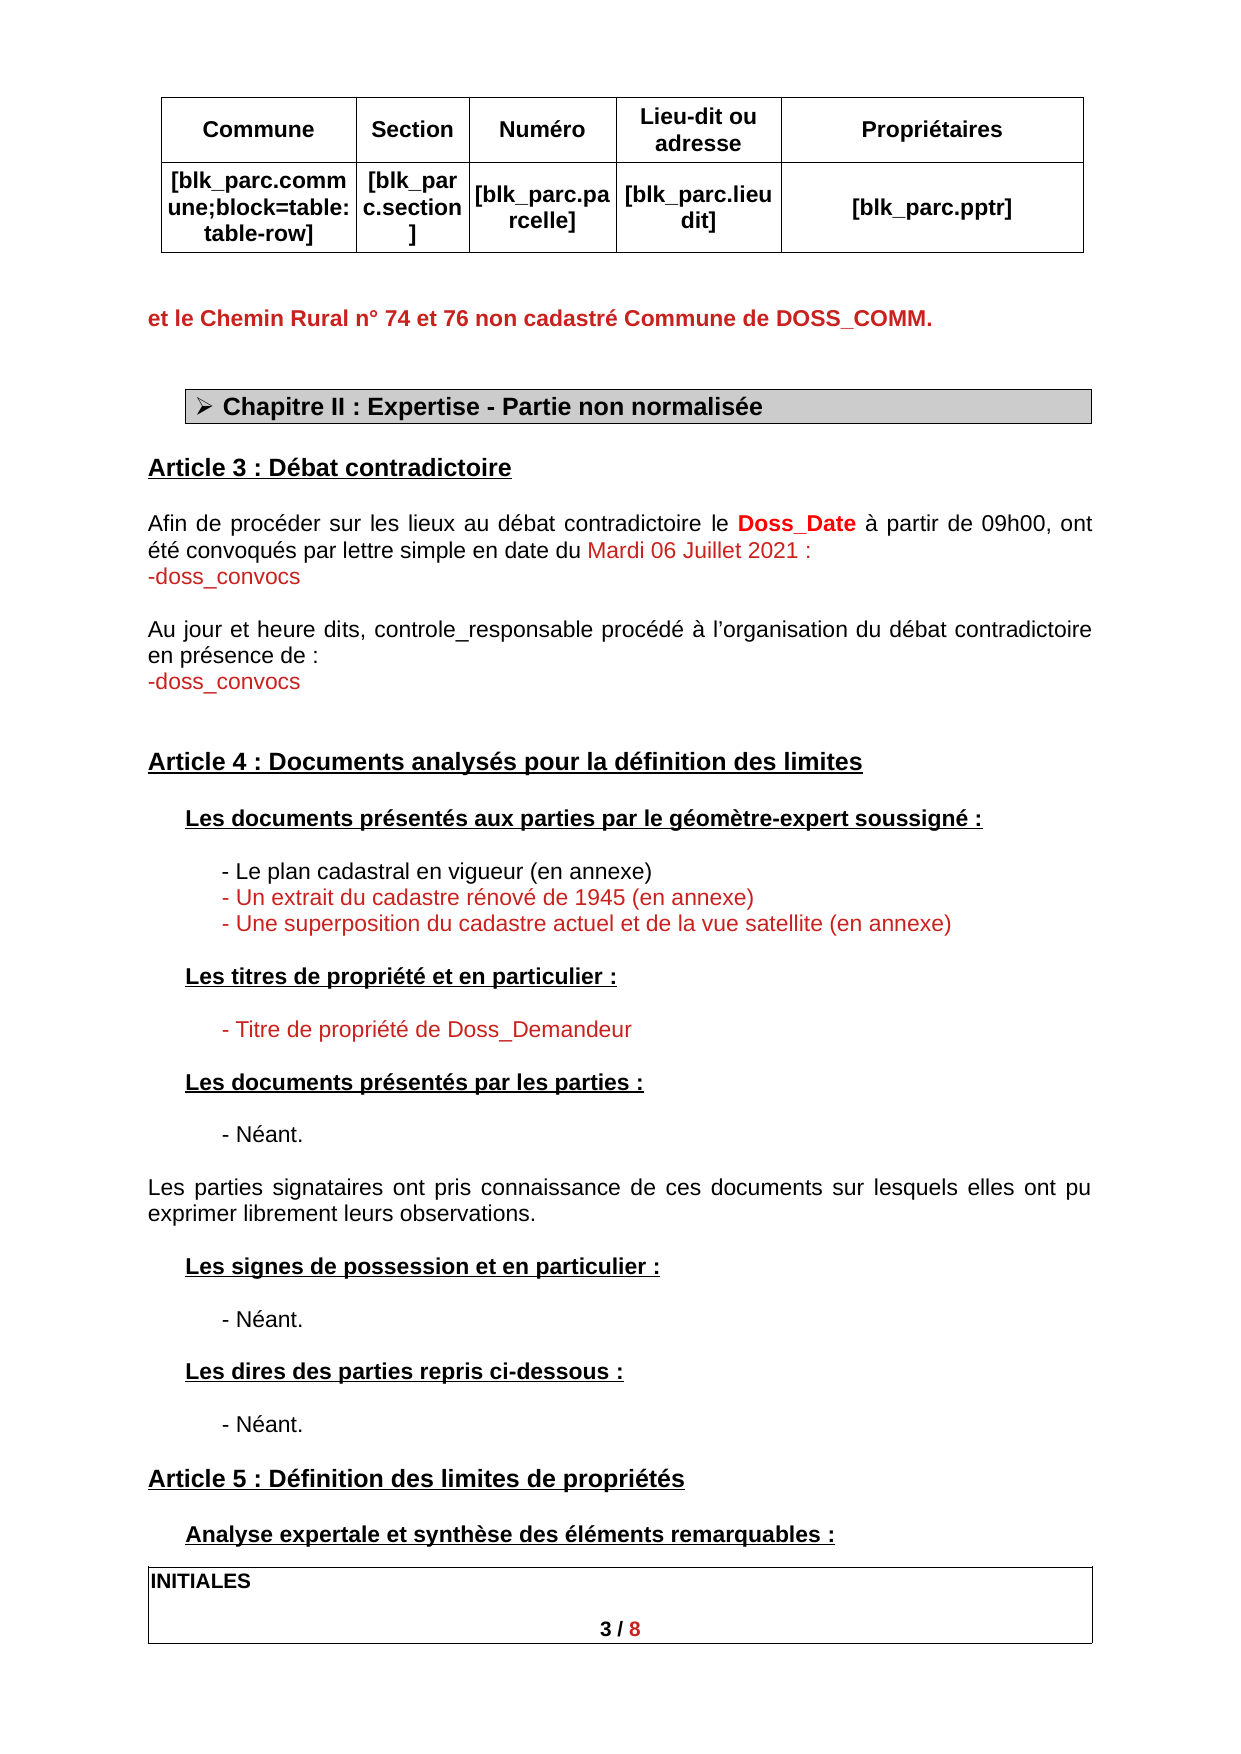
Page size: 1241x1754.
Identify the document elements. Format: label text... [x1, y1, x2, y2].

text -doss_convocs [148, 668, 1092, 695]
text Les signes de possession et en particulier : [148, 1253, 1092, 1279]
table_cell [blk_parc.pptr] [782, 163, 1083, 252]
text Les documents présentés aux parties par le géomètre-expert soussigné : [185, 805, 1092, 831]
text - Titre de propriété de Doss_Demandeur [148, 1016, 1092, 1042]
table_cell [blk_parc.parcelle] [470, 163, 616, 252]
text Article 5 : Définition des limites de propriétés [148, 1464, 1092, 1492]
table_cell [blk_parc.commune;block=table:table-row] [162, 163, 356, 252]
table_cell [blk_parc.lieudit] [617, 163, 781, 252]
text - Le plan cadastral en vigueur (en annexe) [185, 858, 1092, 884]
text Afin de procéder sur les lieux au débat contradictoire le Doss_Date à partir de 09h00, ont été convoqués par lettre simple en date du Mardi 06 Juillet 2021 : [148, 510, 1092, 563]
text et le Chemin Rural n° 74 et 76 non cadastré Commune de DOSS_COMM. [148, 305, 1092, 331]
text Les documents présentés par les parties : [185, 1068, 1092, 1095]
text - Néant. [148, 1306, 1092, 1332]
text - Un extrait du cadastre rénové de 1945 (en annexe) [185, 884, 1092, 910]
text Les dires des parties repris ci-dessous : [148, 1358, 1092, 1385]
text -doss_convocs [148, 563, 1092, 589]
table_header Section [357, 98, 469, 162]
text Les parties signataires ont pris connaissance de ces documents sur lesquels elles ont pu exprimer librement leurs observations. [148, 1174, 1092, 1227]
text - Néant. [148, 1411, 1092, 1437]
text Article 4 : Documents analysés pour la définition des limites [148, 747, 1092, 776]
table_header Commune [162, 98, 356, 162]
table_header Lieu-dit ou adresse [617, 98, 781, 162]
text Analyse expertale et synthèse des éléments remarquables : [185, 1521, 1092, 1548]
table_header Numéro [470, 98, 616, 162]
text - Une superposition du cadastre actuel et de la vue satellite (en annexe) [185, 910, 1092, 937]
list Chapitre II : Expertise - Partie non normalisée [186, 390, 1091, 423]
text Article 3 : Débat contradictoire [148, 453, 1092, 481]
text Au jour et heure dits, controle_responsable procédé à l’organisation du débat contradictoire en présence de : [148, 616, 1092, 668]
text - Néant. [148, 1121, 1092, 1147]
text Les titres de propriété et en particulier : [148, 963, 1092, 989]
table_cell [blk_parc.section] [357, 163, 469, 252]
table_header Propriétaires [782, 98, 1083, 162]
